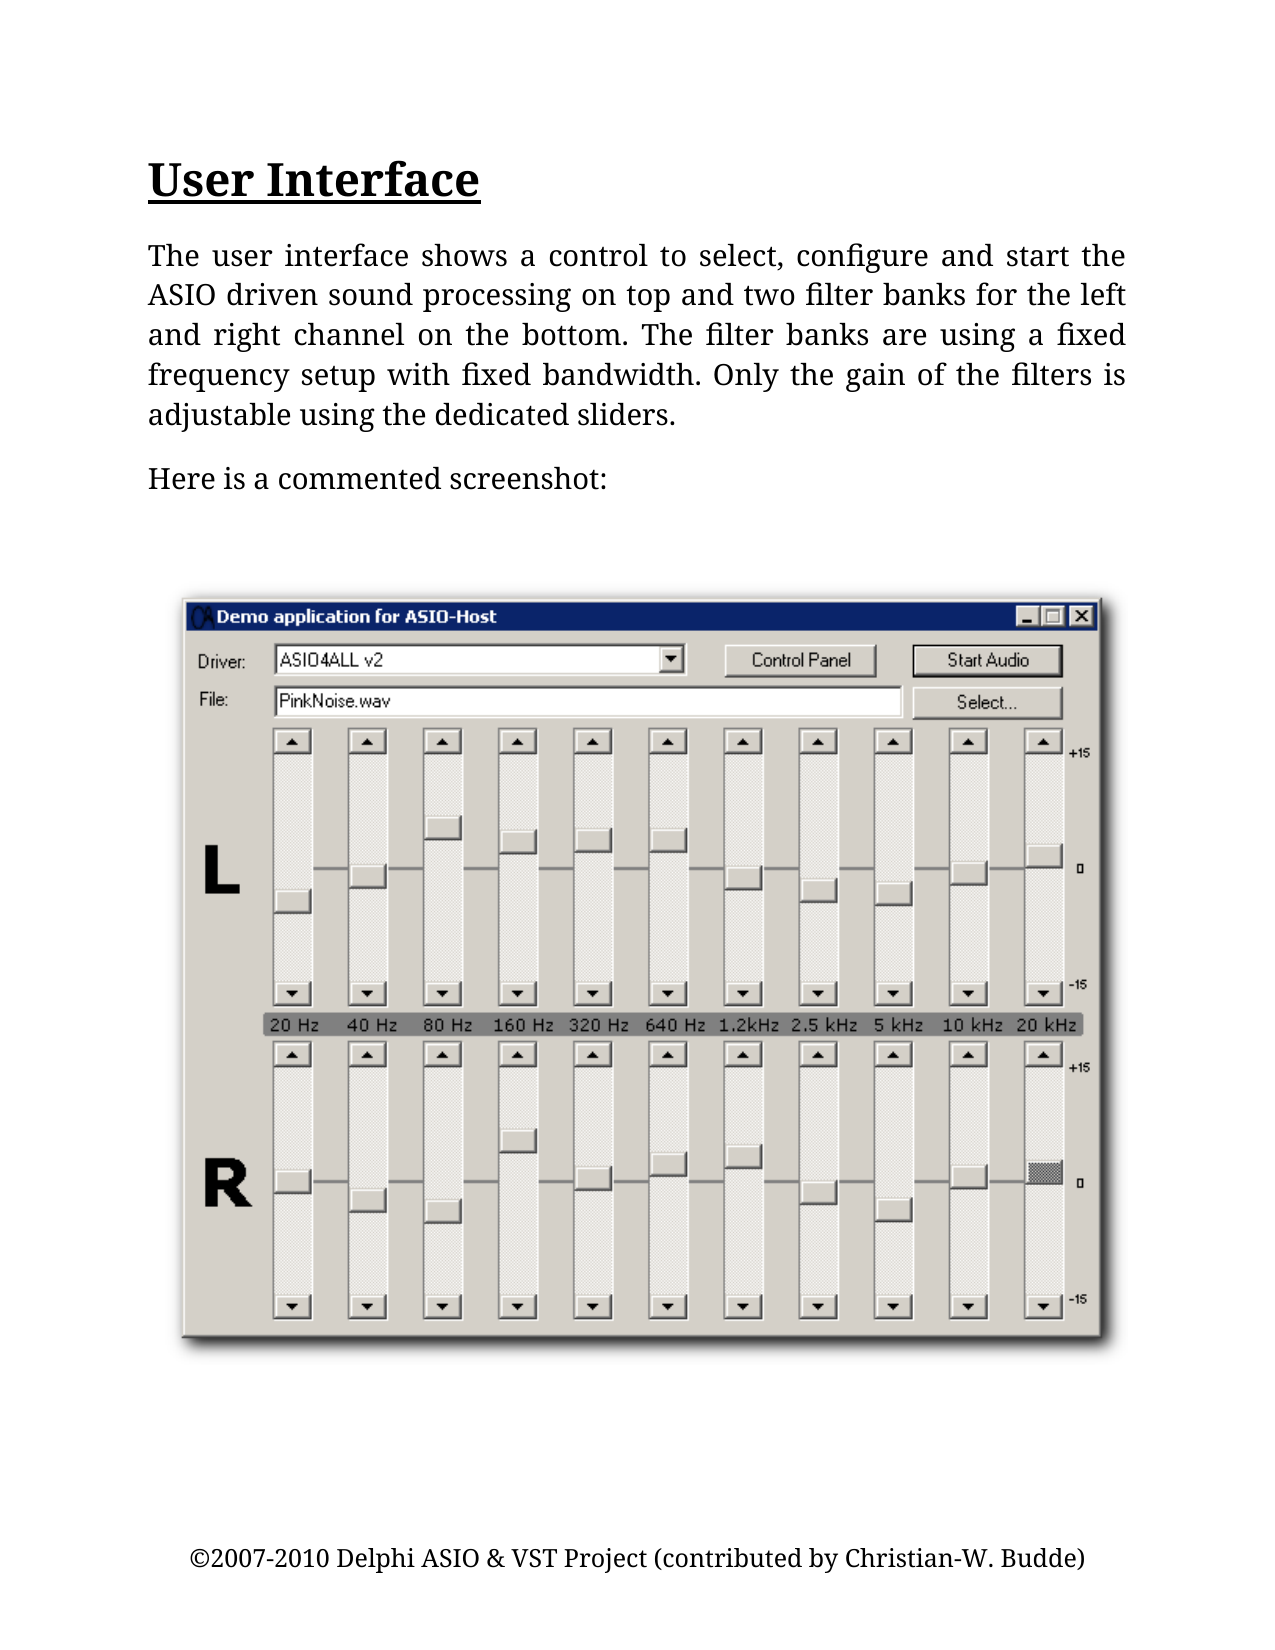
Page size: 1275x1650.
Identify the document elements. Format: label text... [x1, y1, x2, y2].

picture [157, 573, 1129, 1365]
text The user interface shows a control to select, configure and start the ASIO driven sound processing on top and two filter banks for the left and right channel on the bottom. The filter banks are using a fixed frequency setup with fixed bandwidth. Only the gain of the filters is adjustable using the dedicated sliders. [148, 235, 1127, 433]
text Here is a commented screenshot: [148, 458, 1127, 498]
subtitle User Interface [148, 148, 1127, 210]
